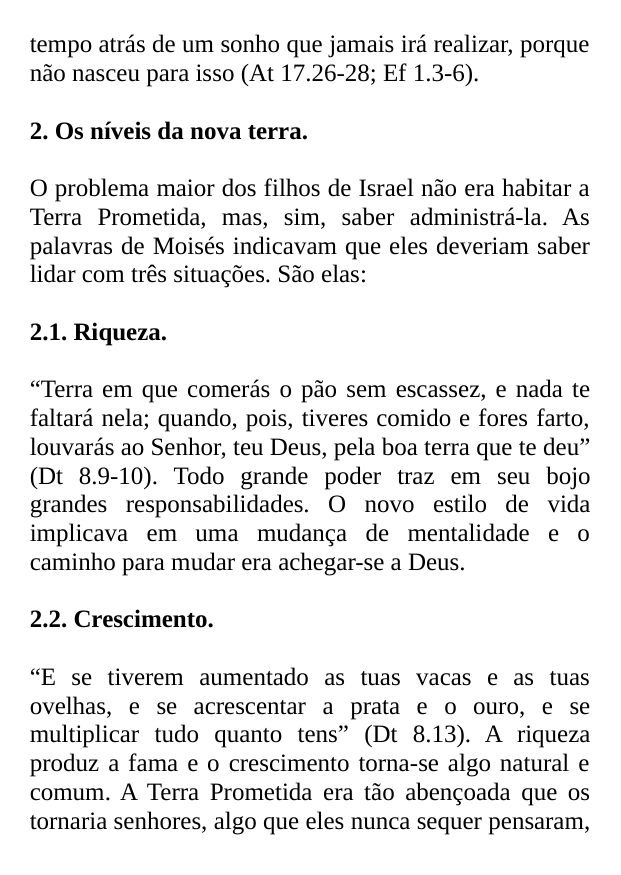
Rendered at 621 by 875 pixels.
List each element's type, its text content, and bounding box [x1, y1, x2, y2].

text tempo atrás de um sonho que jamais irá realizar, porque não nasceu para isso (At 17.26-28; Ef 1.3-6). [29, 29, 591, 87]
text 2. Os níveis da nova terra. [29, 116, 591, 144]
text “E se tiverem aumentado as tuas vacas e as tuas ovelhas, e se acrescentar a prata e o ouro, e se multiplicar tudo quanto tens” (Dt 8.13). A riqueza produz a fama e o crescimento torna-se algo natural e comum. A Terra Prometida era tão abençoada que os tornaria senhores, algo que eles nunca sequer pensaram, [29, 662, 591, 834]
text O problema maior dos filhos de Israel não era habitar a Terra Prometida, mas, sim, saber administrá-la. As palavras de Moisés indicavam que eles deveriam saber lidar com três situações. São elas: [29, 173, 591, 288]
text 2.2. Crescimento. [29, 604, 591, 633]
text “Terra em que comerás o pão sem escassez, e nada te faltará nela; quando, pois, tiveres comido e fores farto, louvarás ao Senhor, teu Deus, pela boa terra que te deu” (Dt 8.9-10). Todo grande poder traz em seu bojo grandes responsabilidades. O novo estilo de vida implicava em uma mudança de mentalidade e o caminho para mudar era achegar-se a Deus. [29, 374, 591, 576]
text 2.1. Riqueza. [29, 317, 591, 346]
